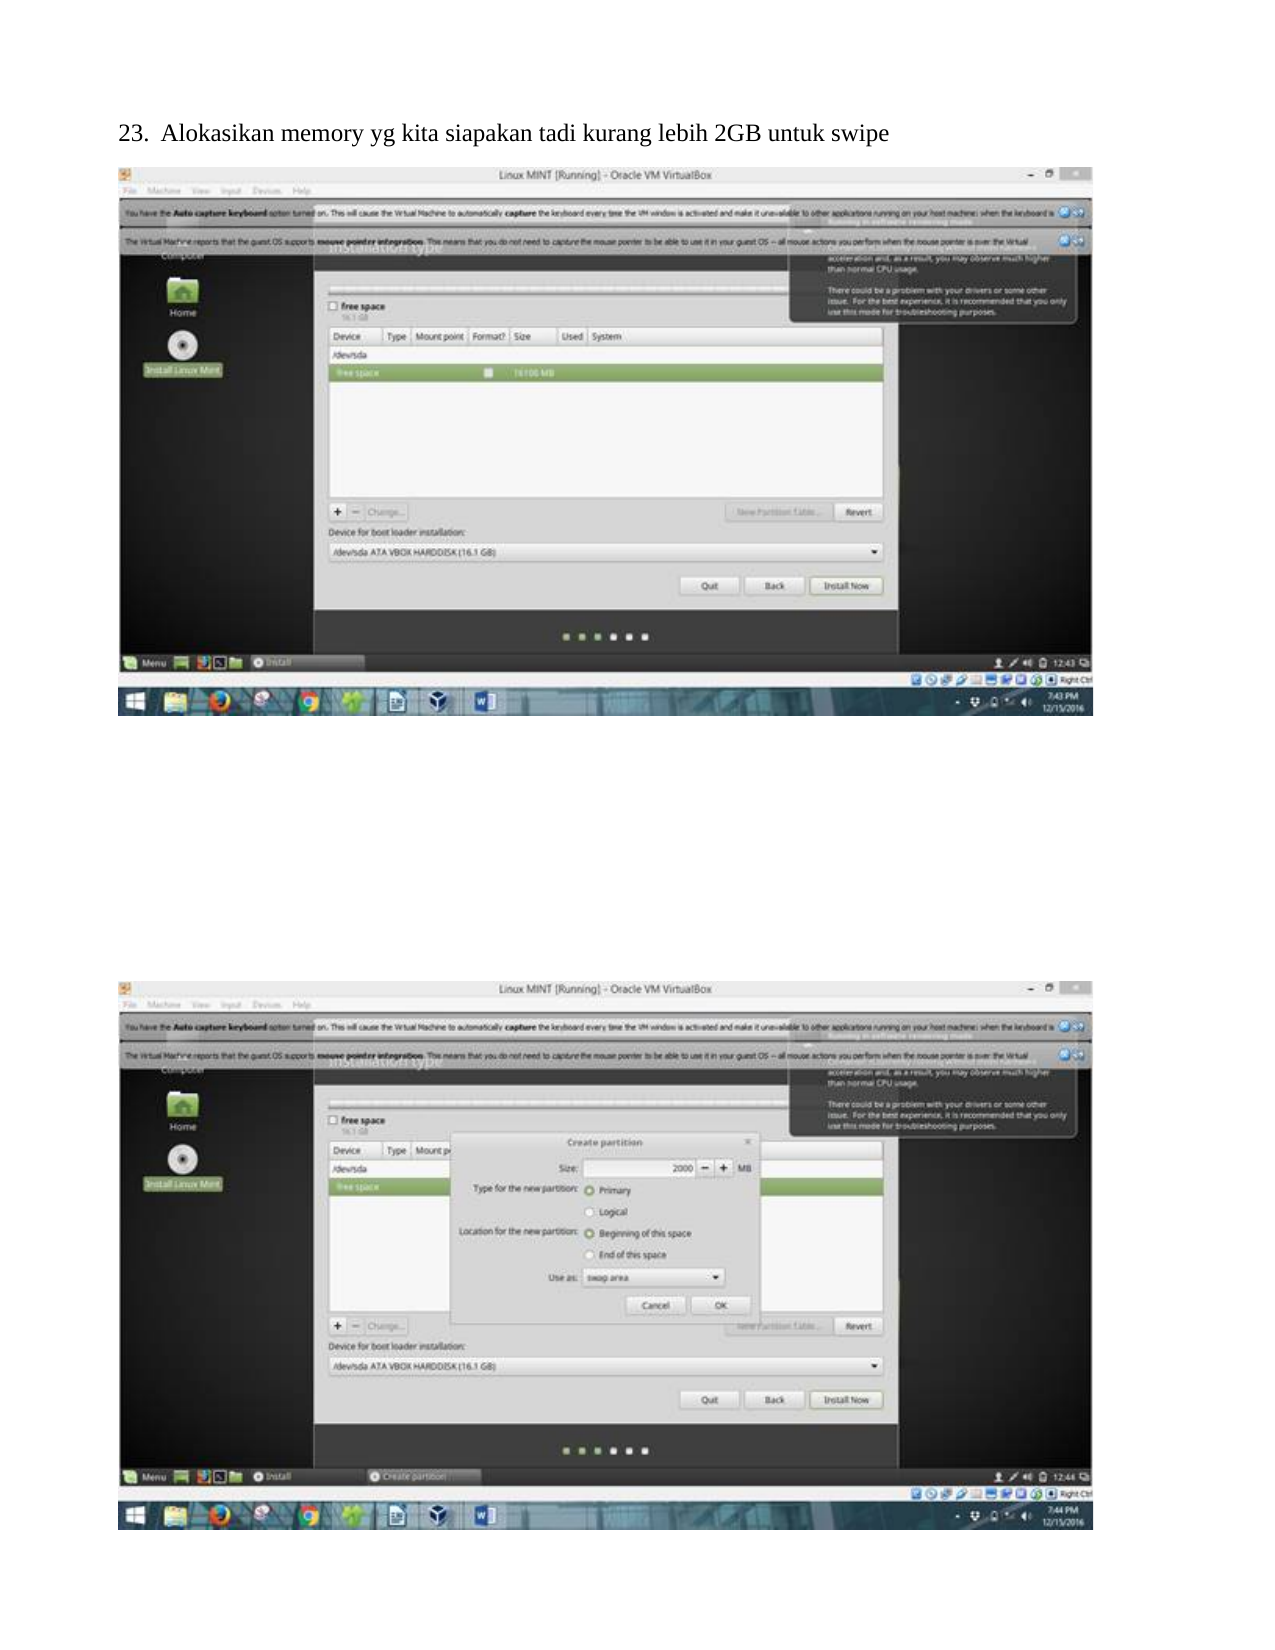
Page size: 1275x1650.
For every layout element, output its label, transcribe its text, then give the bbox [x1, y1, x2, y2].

picture [118, 167, 1094, 716]
picture [118, 981, 1094, 1530]
text 23. Alokasikan memory yg kita siapakan tadi kurang lebih 2GB untuk swipe [118, 118, 1157, 147]
